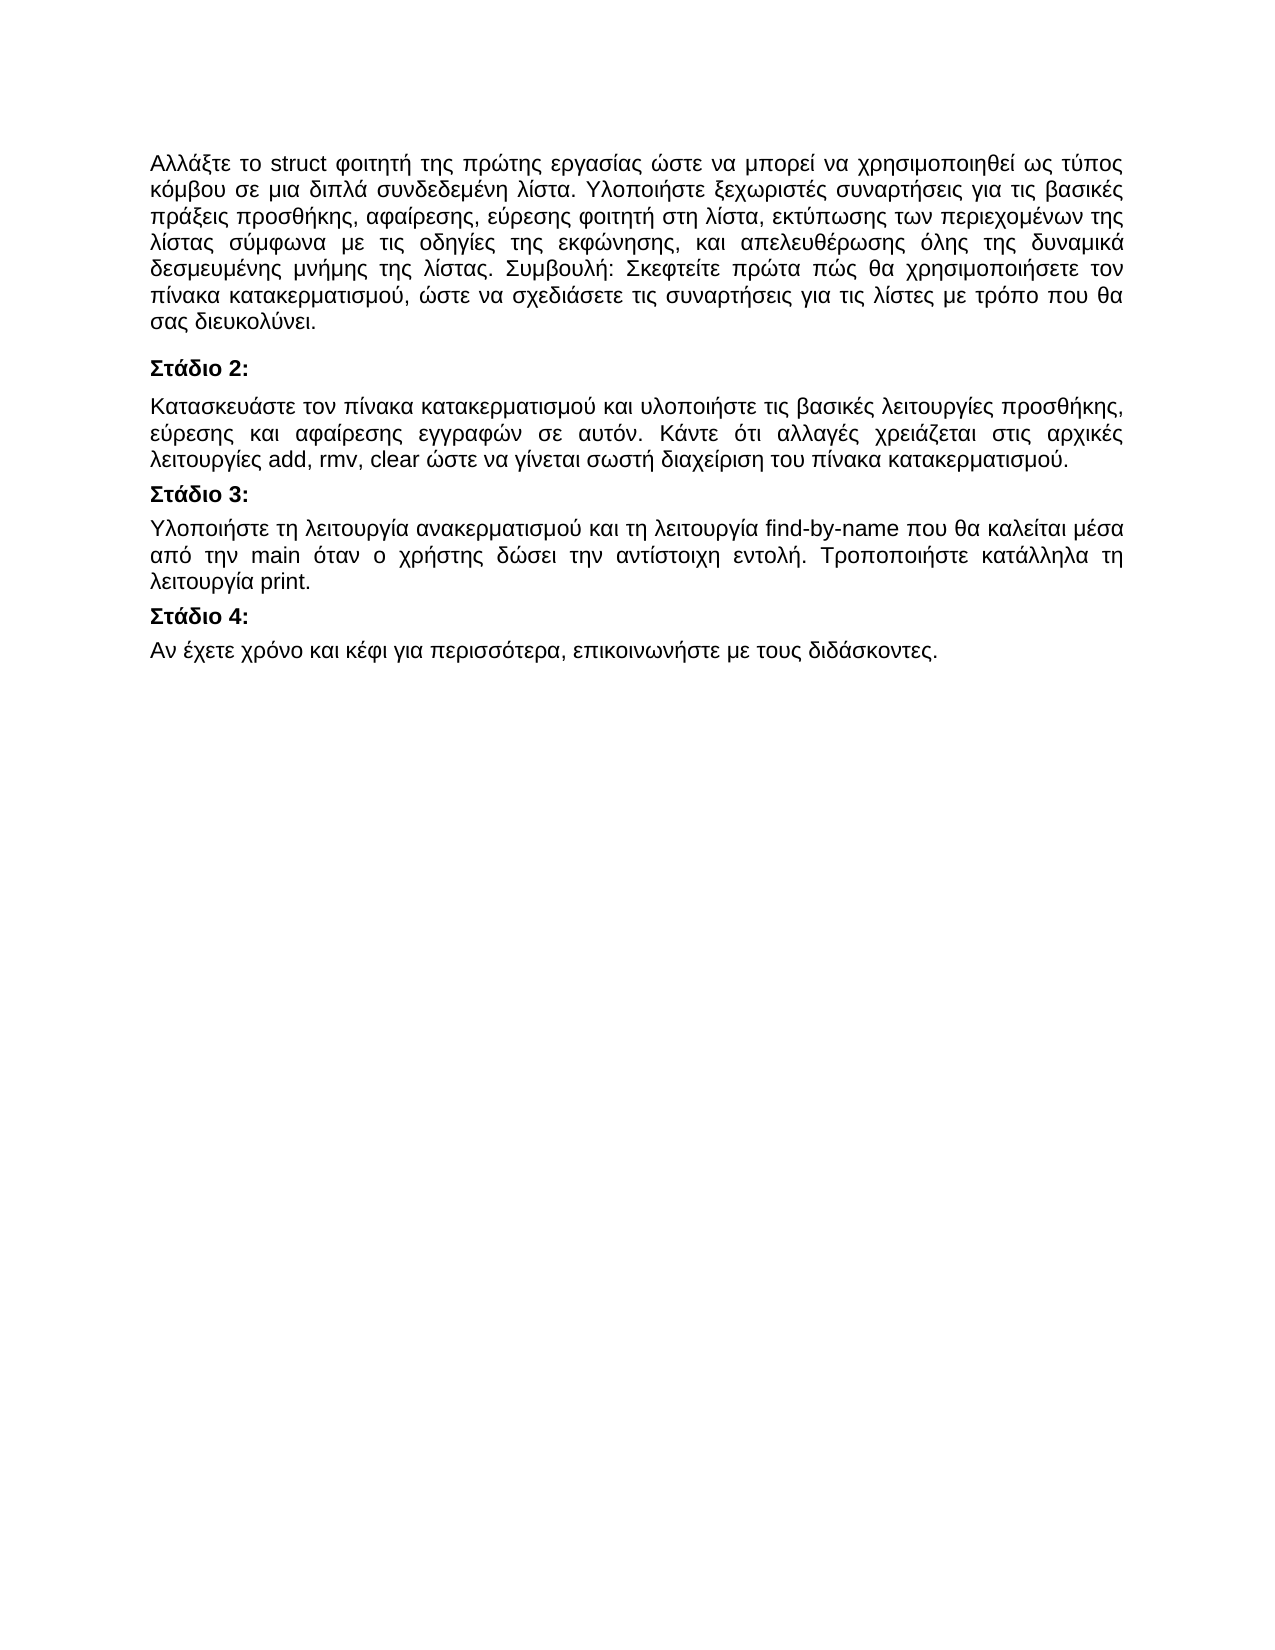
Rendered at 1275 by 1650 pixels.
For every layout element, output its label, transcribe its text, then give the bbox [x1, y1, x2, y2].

text Στάδιο 3: [150, 481, 1125, 507]
text Στάδιο 4: [150, 603, 1125, 629]
text Στάδιο 2: [150, 355, 1125, 382]
text Αλλάξτε το struct φοιτητή της πρώτης εργασίας ώστε να μπορεί να χρησιμοποιηθεί ως τύπος κόμβου σε μια διπλά συνδεδεμένη λίστα. Υλοποιήστε ξεχωριστές συναρτήσεις για τις βασικές πράξεις προσθήκης, αφαίρεσης, εύρεσης φοιτητή στη λίστα, εκτύπωσης των περιεχομένων της λίστας σύμφωνα με τις οδηγίες της εκφώνησης, και απελευθέρωσης όλης της δυναμικά δεσμευμένης μνήμης της λίστας. Συμβουλή: Σκεφτείτε πρώτα πώς θα χρησιμοποιήσετε τον πίνακα κατακερματισμού, ώστε να σχεδιάσετε τις συναρτήσεις για τις λίστες με τρόπο που θα σας διευκολύνει. [150, 150, 1125, 334]
text Υλοποιήστε τη λειτουργία ανακερματισμού και τη λειτουργία find-by-name που θα καλείται μέσα από την main όταν ο χρήστης δώσει την αντίστοιχη εντολή. Τροποποιήστε κατάλληλα τη λειτουργία print. [150, 515, 1125, 594]
text Κατασκευάστε τον πίνακα κατακερματισμού και υλοποιήστε τις βασικές λειτουργίες προσθήκης, εύρεσης και αφαίρεσης εγγραφών σε αυτόν. Κάντε ότι αλλαγές χρειάζεται στις αρχικές λειτουργίες add, rmv, clear ώστε να γίνεται σωστή διαχείριση του πίνακα κατακερματισμού. [150, 393, 1125, 472]
text Αν έχετε χρόνο και κέφι για περισσότερα, επικοινωνήστε με τους διδάσκοντες. [150, 637, 1125, 664]
